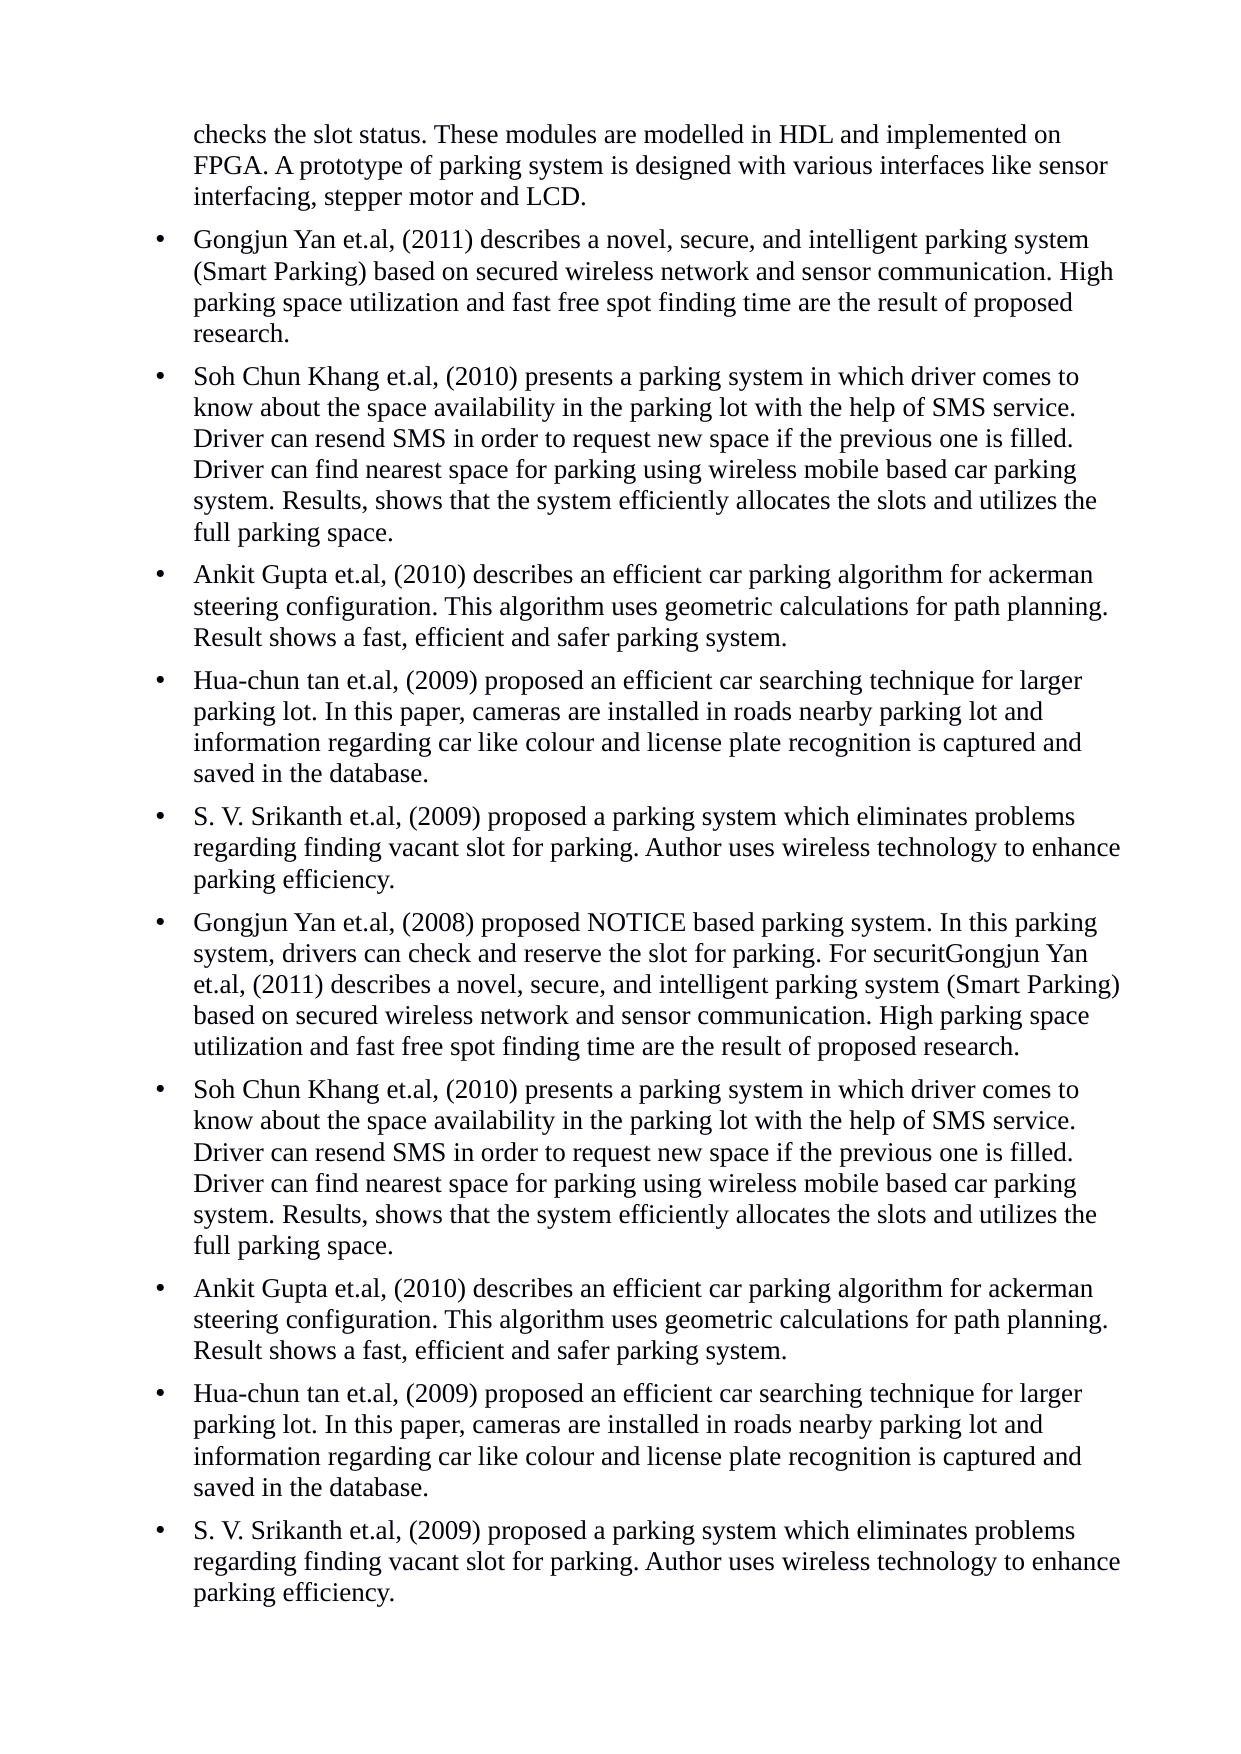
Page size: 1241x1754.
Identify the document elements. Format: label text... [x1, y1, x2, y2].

list Hua-chun tan et.al, (2009) proposed an efficient car searching technique for larger parking lot. In this paper, cameras are installed in roads nearby parking lot and information regarding car like colour and license plate recognition is captured and saved in the database. [156, 1377, 1122, 1502]
list checks the slot status. These modules are modelled in HDL and implemented on FPGA. A prototype of parking system is designed with various interfaces like sensor interfacing, stepper motor and LCD. [156, 118, 1122, 212]
list Soh Chun Khang et.al, (2010) presents a parking system in which driver comes to know about the space availability in the parking lot with the help of SMS service. Driver can resend SMS in order to request new space if the previous one is filled. Driver can find nearest space for parking using wireless mobile based car parking system. Results, shows that the system efficiently allocates the slots and utilizes the full parking space. [156, 1073, 1122, 1260]
list Hua-chun tan et.al, (2009) proposed an efficient car searching technique for larger parking lot. In this paper, cameras are installed in roads nearby parking lot and information regarding car like colour and license plate recognition is captured and saved in the database. [156, 664, 1122, 788]
list Soh Chun Khang et.al, (2010) presents a parking system in which driver comes to know about the space availability in the parking lot with the help of SMS service. Driver can resend SMS in order to request new space if the previous one is filled. Driver can find nearest space for parking using wireless mobile based car parking system. Results, shows that the system efficiently allocates the slots and utilizes the full parking space. [156, 360, 1122, 547]
list Gongjun Yan et.al, (2008) proposed NOTICE based parking system. In this parking system, drivers can check and reserve the slot for parking. For securitGongjun Yan et.al, (2011) describes a novel, secure, and intelligent parking system (Smart Parking) based on secured wireless network and sensor communication. High parking space utilization and fast free spot finding time are the result of proposed research. [156, 906, 1122, 1061]
list S. V. Srikanth et.al, (2009) proposed a parking system which eliminates problems regarding finding vacant slot for parking. Author uses wireless technology to enhance parking efficiency. [156, 800, 1122, 894]
list S. V. Srikanth et.al, (2009) proposed a parking system which eliminates problems regarding finding vacant slot for parking. Author uses wireless technology to enhance parking efficiency. [156, 1514, 1122, 1607]
list Ankit Gupta et.al, (2010) describes an efficient car parking algorithm for ackerman steering configuration. This algorithm uses geometric calculations for path planning. Result shows a fast, efficient and safer parking system. [156, 1272, 1122, 1366]
list Ankit Gupta et.al, (2010) describes an efficient car parking algorithm for ackerman steering configuration. This algorithm uses geometric calculations for path planning. Result shows a fast, efficient and safer parking system. [156, 558, 1122, 652]
list Gongjun Yan et.al, (2011) describes a novel, secure, and intelligent parking system (Smart Parking) based on secured wireless network and sensor communication. High parking space utilization and fast free spot finding time are the result of proposed research. [156, 223, 1122, 348]
